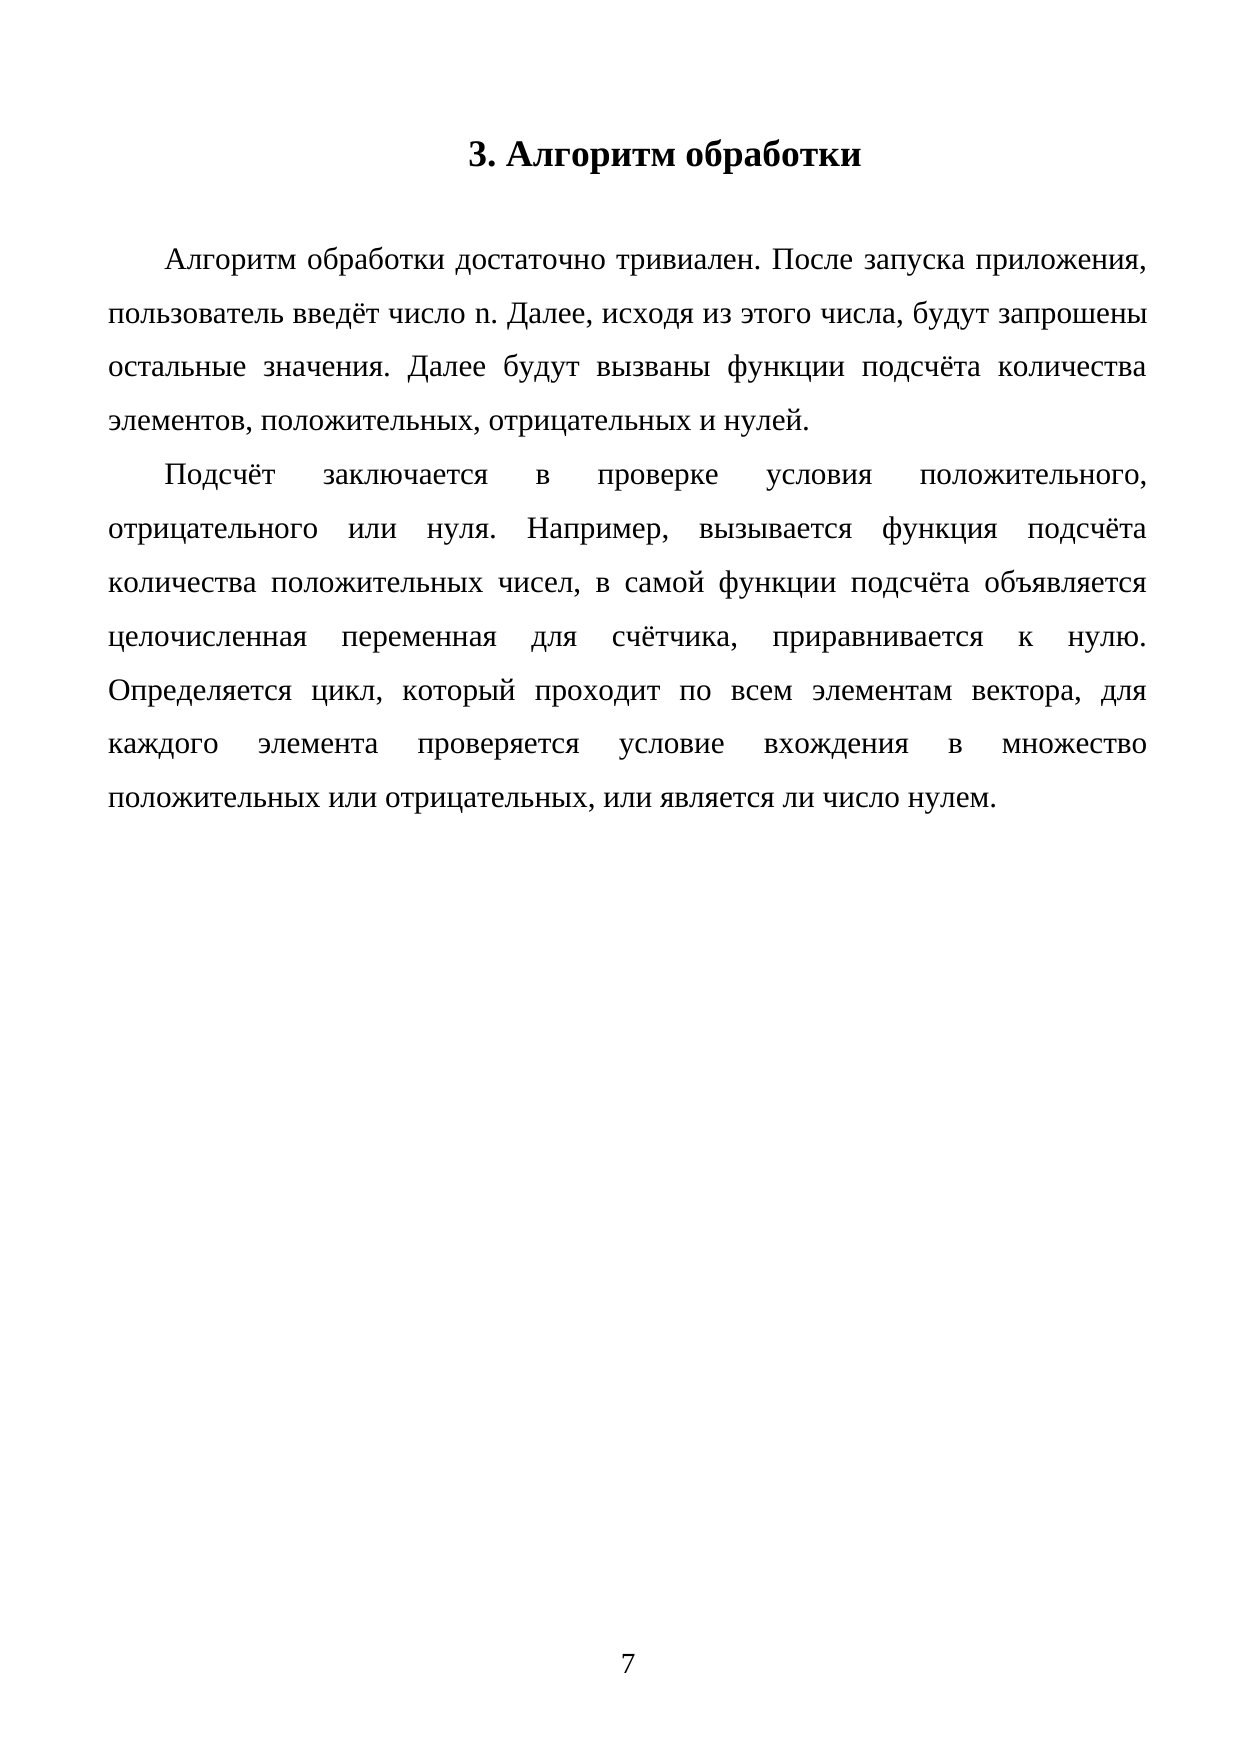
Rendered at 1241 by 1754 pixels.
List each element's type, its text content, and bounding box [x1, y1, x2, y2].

list Подсчёт заключается в проверке условия положительного, отрицательного или нуля. Например, вызывается функция подсчёта количества положительных чисел, в самой функции подсчёта объявляется целочисленная переменная для счётчика, приравнивается к нулю. Определяется цикл, который проходит по всем элементам вектора, для каждого элемента проверяется условие вхождения в множество положительных или отрицательных, или является ли число нулем. [108, 455, 1148, 814]
subtitle 3. Алгоритм обработки [108, 131, 1148, 174]
list Алгоритм обработки достаточно тривиален. После запуска приложения, пользователь введёт число n. Далее, исходя из этого числа, будут запрошены остальные значения. Далее будут вызваны функции подсчёта количества элементов, положительных, отрицательных и нулей. [108, 240, 1148, 437]
